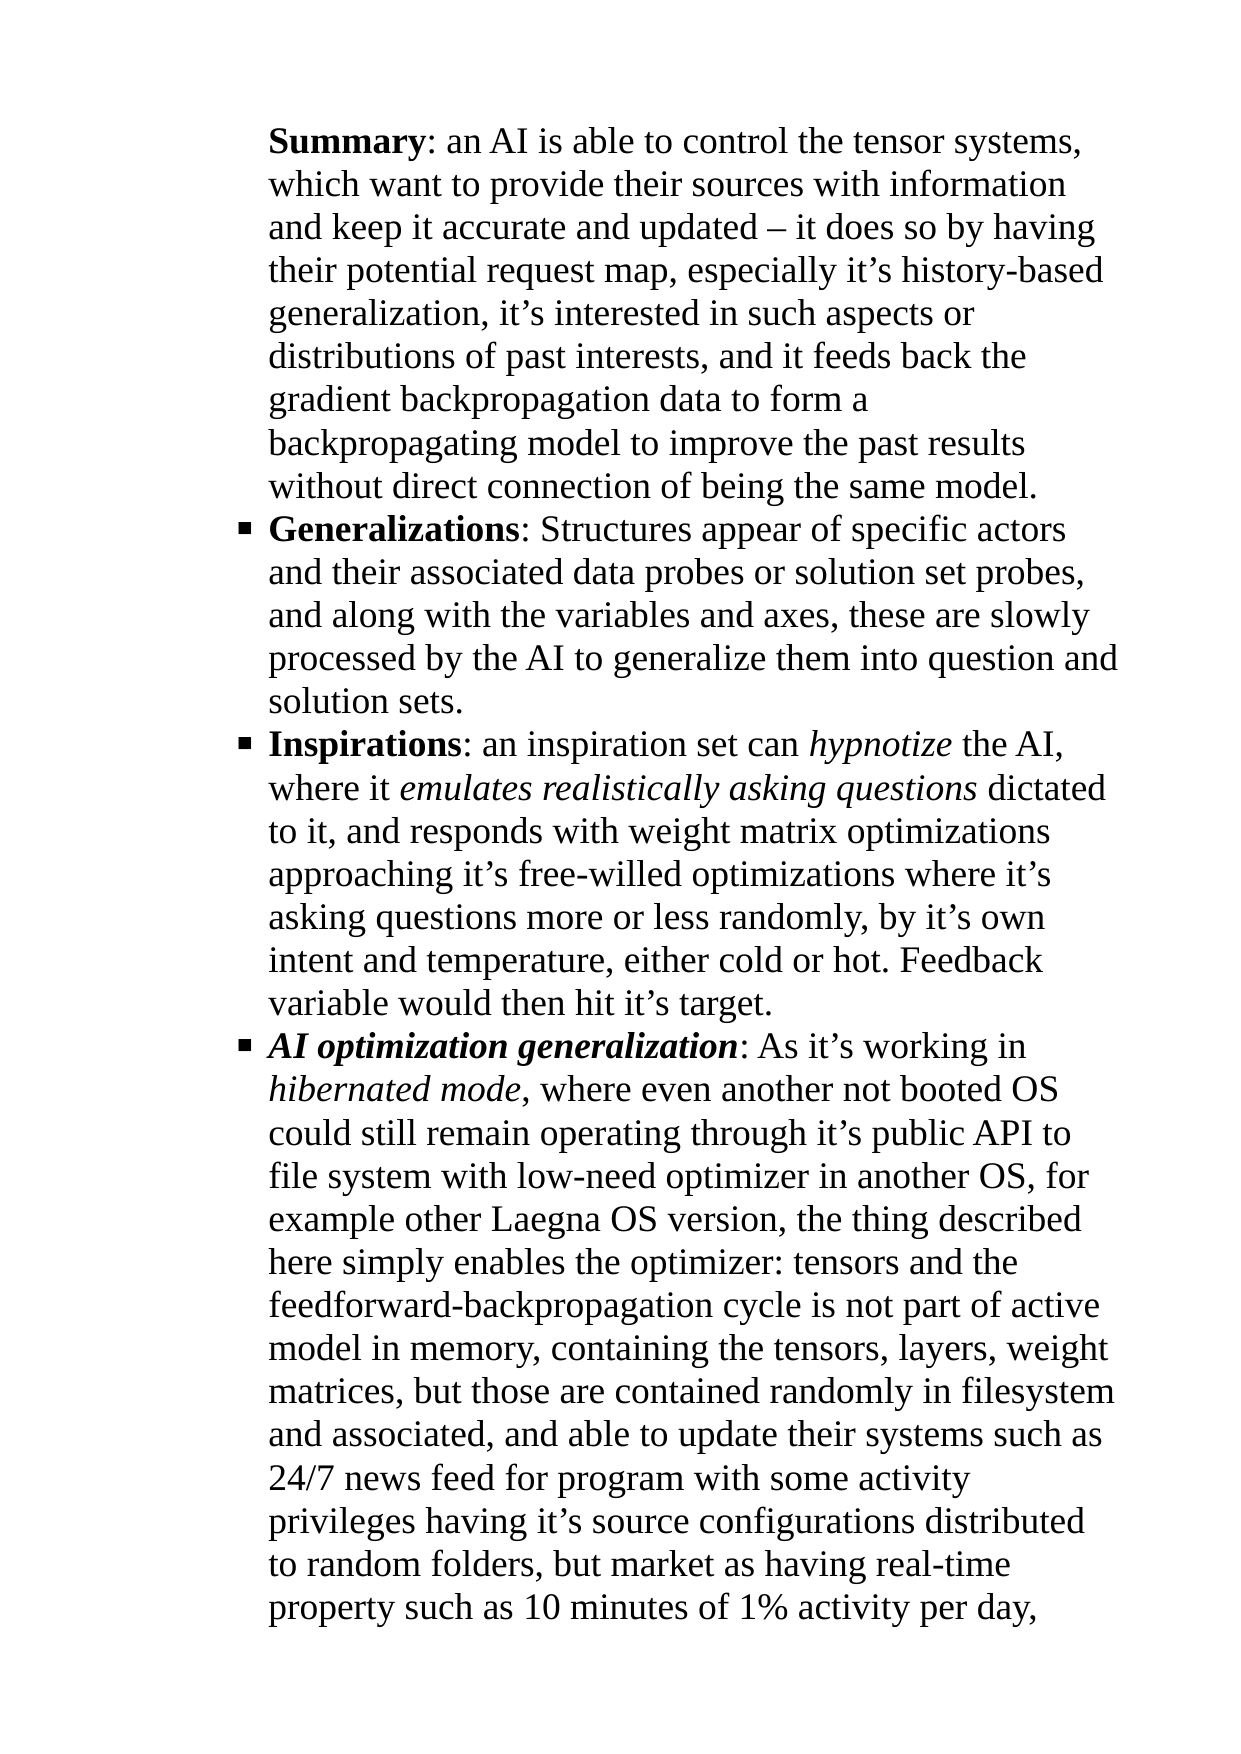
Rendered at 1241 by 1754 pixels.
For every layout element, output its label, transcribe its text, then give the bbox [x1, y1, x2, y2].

list Summary: an AI is able to control the tensor systems, which want to provide their sources with information and keep it accurate and updated – it does so by having their potential request map, especially it’s history-based generalization, it’s interested in such aspects or distributions of past interests, and it feeds back the gradient backpropagation data to form a backpropagating model to improve the past results without direct connection of being the same model. [231, 118, 1122, 506]
list AI optimization generalization: As it’s working in hibernated mode, where even another not booted OS could still remain operating through it’s public API to file system with low-need optimizer in another OS, for example other Laegna OS version, the thing described here simply enables the optimizer: tensors and the feedforward-backpropagation cycle is not part of active model in memory, containing the tensors, layers, weight matrices, but those are contained randomly in filesystem and associated, and able to update their systems such as 24/7 news feed for program with some activity privileges having it’s source configurations distributed to random folders, but market as having real-time property such as 10 minutes of 1% activity per day, [231, 1024, 1122, 1627]
list Inspirations: an inspiration set can hypnotize the AI, where it emulates realistically asking questions dictated to it, and responds with weight matrix optimizations approaching it’s free-willed optimizations where it’s asking questions more or less randomly, by it’s own intent and temperature, either cold or hot. Feedback variable would then hit it’s target. [231, 722, 1122, 1024]
list Generalizations: Structures appear of specific actors and their associated data probes or solution set probes, and along with the variables and axes, these are slowly processed by the AI to generalize them into question and solution sets. [231, 506, 1122, 722]
